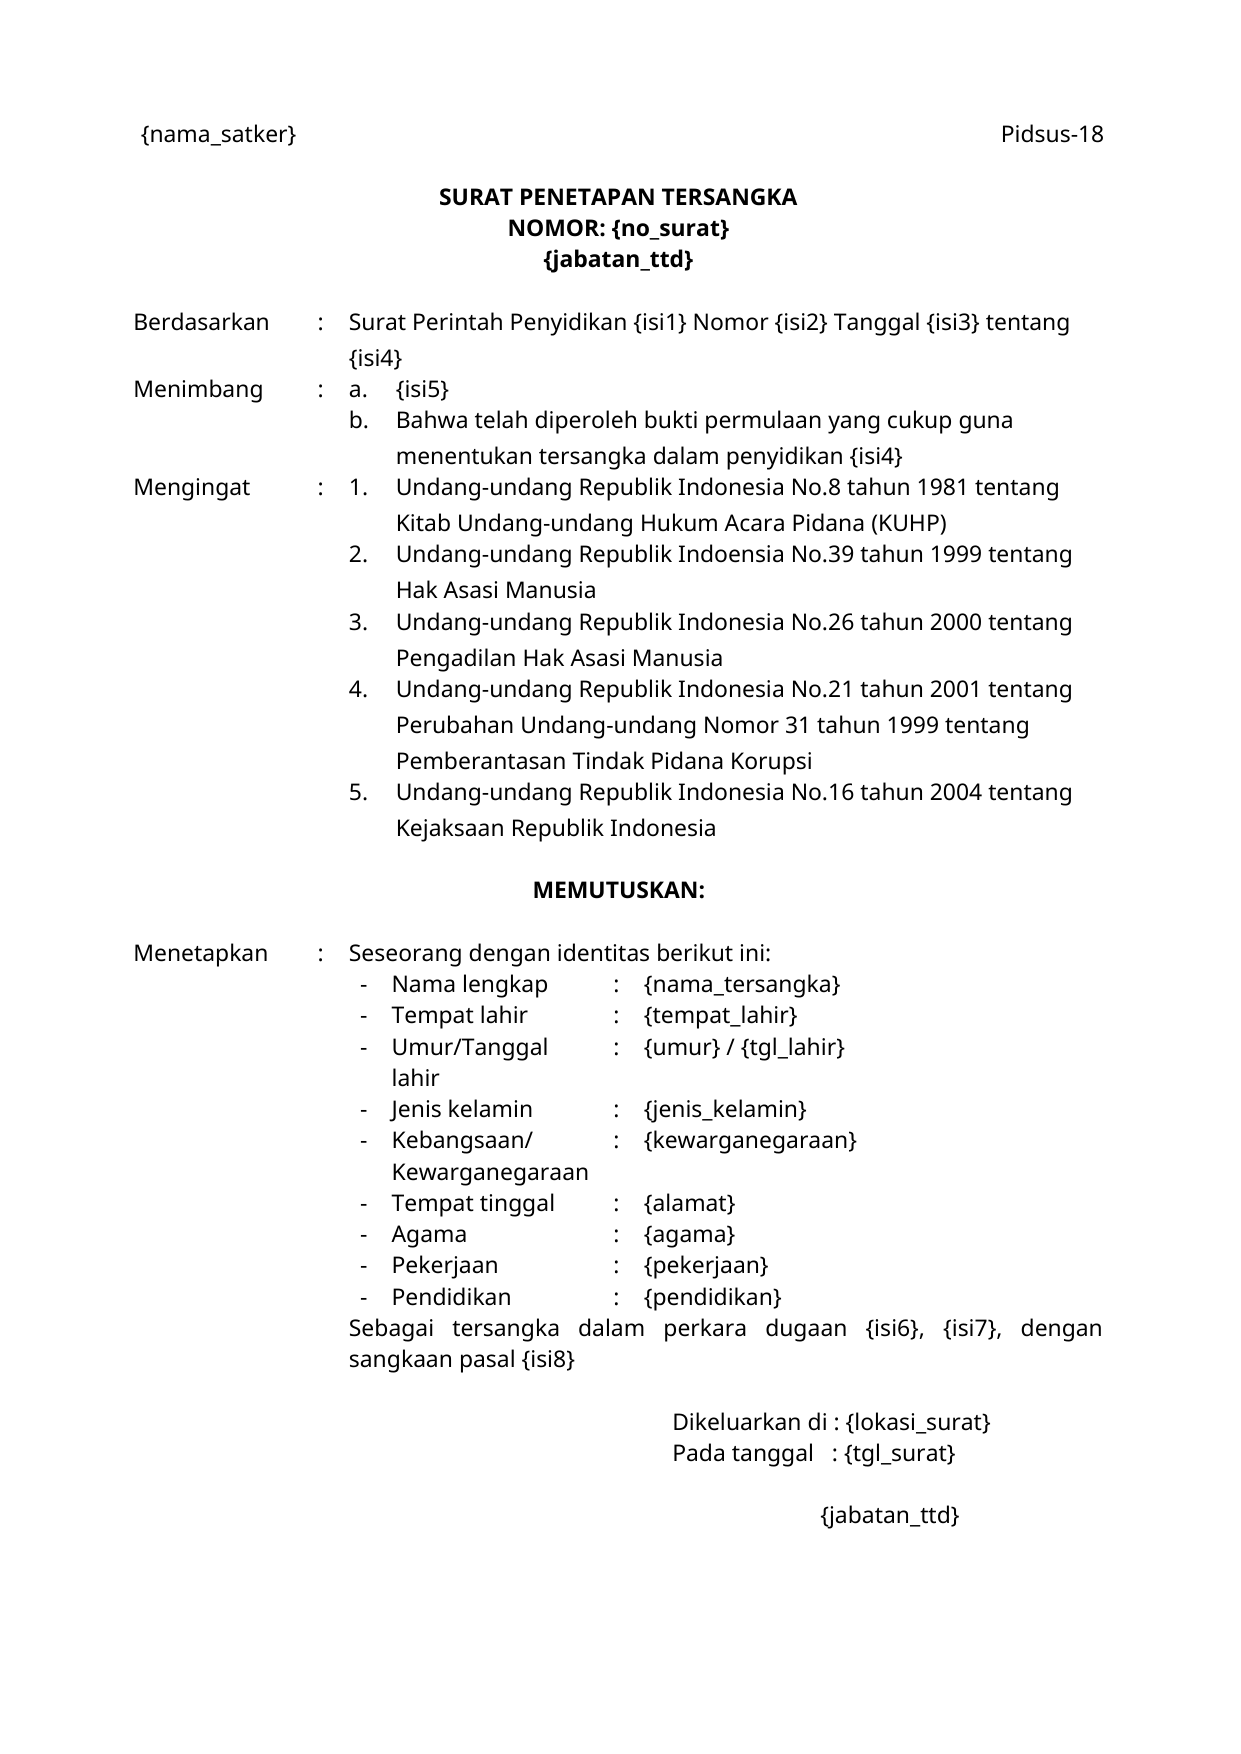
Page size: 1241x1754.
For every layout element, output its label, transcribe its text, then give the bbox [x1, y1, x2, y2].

table_cell : [602, 1093, 632, 1124]
table_header Pidsus-18 [914, 118, 1115, 149]
table_header : [306, 306, 337, 373]
table_header {nama_satker} [129, 118, 855, 149]
table_cell Pendidikan [380, 1281, 602, 1312]
table_cell Bahwa telah diperoleh bukti permulaan yang cukup guna menentukan tersangka dalam penyidikan {isi4} [384, 404, 1115, 471]
table_cell : [602, 1281, 632, 1312]
table_cell Agama [380, 1218, 602, 1249]
table_cell {jenis_kelamin} [633, 1093, 1112, 1124]
table_cell Tempat tinggal [380, 1187, 602, 1218]
table_cell {isi5} [384, 373, 1115, 404]
table_cell Undang-undang Republik Indonesia No.21 tahun 2001 tentang Perubahan Undang-undang Nomor 31 tahun 1999 tentang Pemberantasan Tindak Pidana Korupsi [384, 673, 1115, 776]
table_cell SURAT PENETAPAN TERSANGKA [118, 181, 1118, 212]
table_cell Mengingat [122, 471, 306, 843]
table_cell : [602, 1218, 632, 1249]
table_cell Menetapkan [122, 937, 306, 968]
table_cell : [602, 1249, 632, 1281]
table_cell - [349, 1124, 380, 1187]
table_cell [122, 1437, 661, 1468]
table_cell {tempat_lahir} [633, 999, 1112, 1031]
table_cell - [349, 1187, 380, 1218]
table_cell Sebagai tersangka dalam perkara dugaan {isi6}, {isi7}, dengan sangkaan pasal {isi8} [338, 968, 1115, 1374]
table_header Nama lengkap [380, 968, 602, 999]
table_cell 2. [338, 539, 384, 606]
table_cell [122, 404, 306, 471]
table_cell : [602, 1031, 632, 1093]
table_cell [306, 968, 337, 1374]
table_cell {jabatan_ttd} [118, 243, 1118, 274]
table_cell MEMUTUSKAN: [122, 843, 1115, 937]
table_cell 1. [338, 471, 384, 538]
table_cell Undang-undang Republik Indonesia No.16 tahun 2004 tentang Kejaksaan Republik Indonesia [384, 776, 1115, 843]
table_cell 3. [338, 606, 384, 673]
table_cell : [306, 373, 337, 404]
table_cell {umur} / {tgl_lahir} [633, 1031, 1112, 1093]
table_cell {agama} [633, 1218, 1112, 1249]
table_cell Undang-undang Republik Indonesia No.8 tahun 1981 tentang Kitab Undang-undang Hukum Acara Pidana (KUHP) [384, 471, 1115, 538]
table_cell Umur/Tanggal lahir [380, 1031, 602, 1093]
table_cell - [349, 1218, 380, 1249]
table_cell Undang-undang Republik Indoensia No.39 tahun 1999 tentang Hak Asasi Manusia [384, 539, 1115, 606]
table_cell [118, 1406, 1118, 1499]
table_header {jabatan_ttd} [661, 1499, 1118, 1531]
table_header [118, 118, 1118, 181]
table_cell : [602, 1124, 632, 1187]
table_cell : [306, 937, 337, 968]
table_header Berdasarkan [122, 306, 306, 373]
table_cell Kebangsaan/ Kewarganegaraan [380, 1124, 602, 1187]
table_cell a. [338, 373, 384, 404]
table_cell - [349, 1281, 380, 1312]
table_header [122, 1406, 661, 1437]
table_cell [122, 968, 306, 1374]
table_cell {pendidikan} [633, 1281, 1112, 1312]
table_header - [349, 968, 380, 999]
table_cell {alamat} [633, 1187, 1112, 1218]
table_cell Tempat lahir [380, 999, 602, 1031]
table_cell - [349, 1249, 380, 1281]
table_cell - [349, 1031, 380, 1093]
table_cell [306, 404, 337, 471]
table_cell {kewarganegaraan} [633, 1124, 1112, 1187]
table_cell [118, 1499, 1118, 1562]
table_cell : [602, 1187, 632, 1218]
table_cell NOMOR: {no_surat} [118, 212, 1118, 243]
table_cell [118, 1562, 1118, 1624]
table_cell Pada tanggal : {tgl_surat} [661, 1437, 1114, 1468]
table_header Surat Perintah Penyidikan {isi1} Nomor {isi2} Tanggal {isi3} tentang {isi4} [338, 306, 1115, 373]
table_cell : [306, 471, 337, 843]
table_cell [118, 306, 1118, 1406]
table_cell - [349, 1093, 380, 1124]
table_cell b. [338, 404, 384, 471]
table_header : [602, 968, 632, 999]
table_cell : [602, 999, 632, 1031]
table_cell {pekerjaan} [633, 1249, 1112, 1281]
table_header Dikeluarkan di : {lokasi_surat} [661, 1406, 1114, 1437]
table_cell 4. [338, 673, 384, 776]
table_cell Seseorang dengan identitas berikut ini: [338, 937, 1115, 968]
table_cell Undang-undang Republik Indonesia No.26 tahun 2000 tentang Pengadilan Hak Asasi Manusia [384, 606, 1115, 673]
table_header {nama_tersangka} [633, 968, 1112, 999]
table_cell - [349, 999, 380, 1031]
table_cell [118, 274, 1118, 306]
table_cell Menimbang [122, 373, 306, 404]
table_cell 5. [338, 776, 384, 843]
table_header [855, 118, 914, 149]
table_cell Jenis kelamin [380, 1093, 602, 1124]
table_cell Pekerjaan [380, 1249, 602, 1281]
